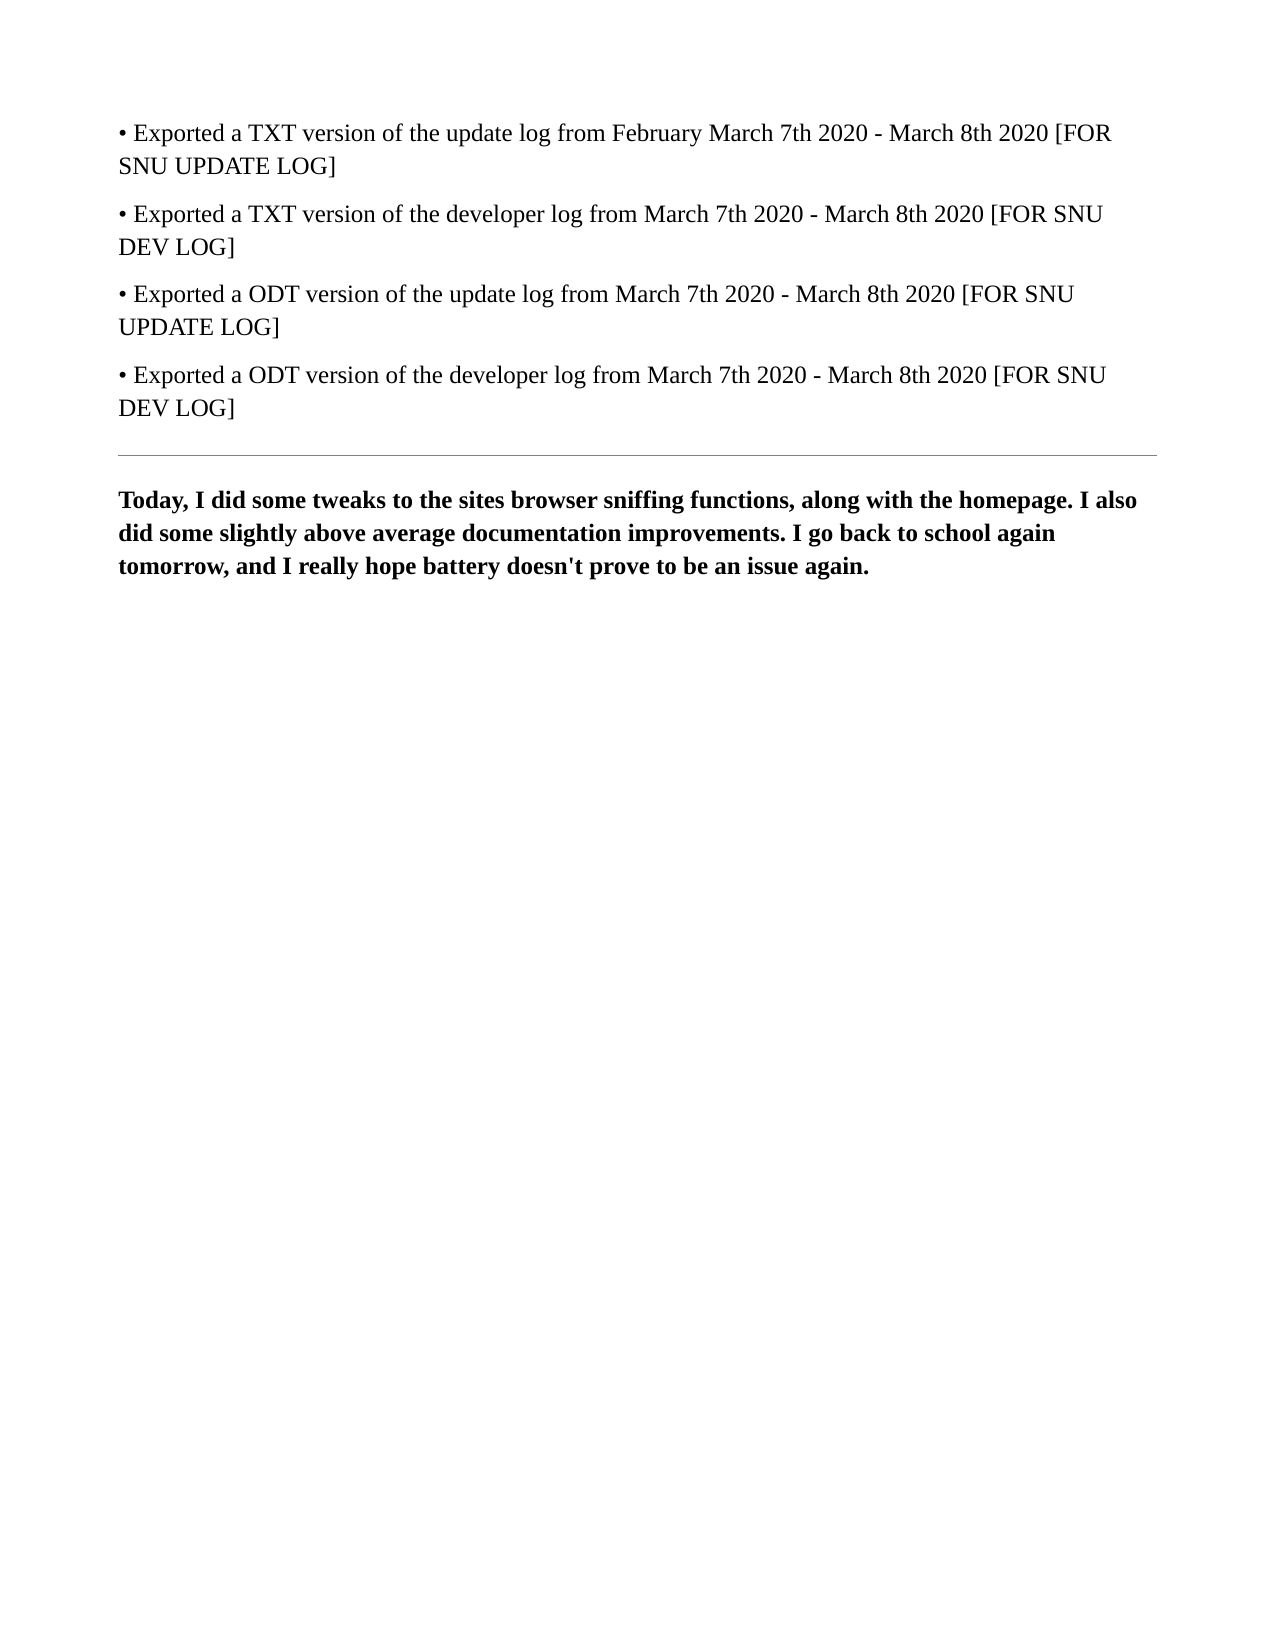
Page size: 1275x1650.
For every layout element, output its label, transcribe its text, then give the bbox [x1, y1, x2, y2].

text Today, I did some tweaks to the sites browser sniffing functions, along with the homepage. I also did some slightly above average documentation improvements. I go back to school again tomorrow, and I really hope battery doesn't prove to be an issue again. [118, 485, 1157, 579]
text • Exported a ODT version of the update log from March 7th 2020 - March 8th 2020 [FOR SNU UPDATE LOG] [118, 279, 1157, 341]
text • Exported a ODT version of the developer log from March 7th 2020 - March 8th 2020 [FOR SNU DEV LOG] [118, 360, 1157, 422]
text • Exported a TXT version of the developer log from March 7th 2020 - March 8th 2020 [FOR SNU DEV LOG] [118, 199, 1157, 261]
text • Exported a TXT version of the update log from February March 7th 2020 - March 8th 2020 [FOR SNU UPDATE LOG] [118, 118, 1157, 180]
